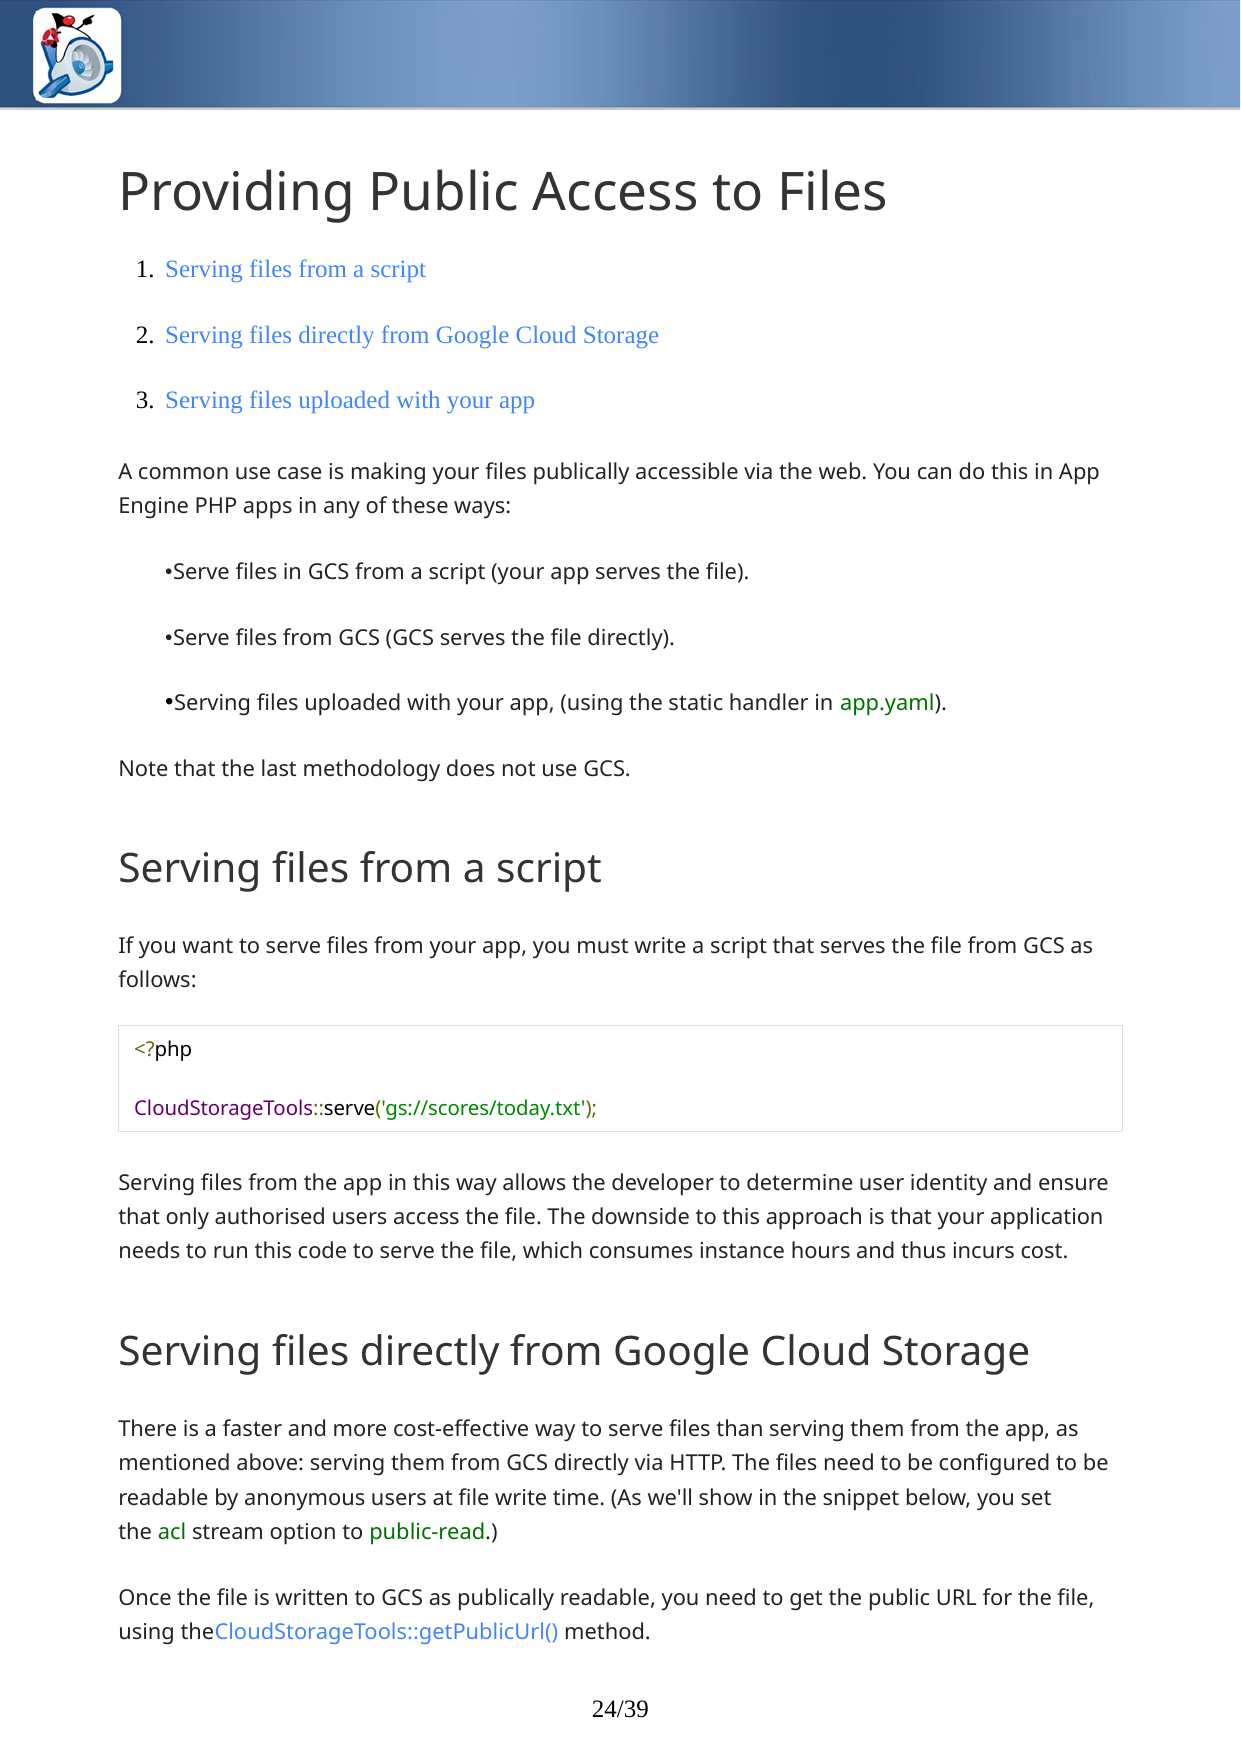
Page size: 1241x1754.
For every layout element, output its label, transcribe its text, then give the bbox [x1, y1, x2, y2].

text There is a faster and more cost-effective way to serve files than serving them from the app, as mentioned above: serving them from GCS directly via HTTP. The files need to be configured to be readable by anonymous users at file write time. (As we'll show in the snippet below, you set the acl stream option to public-read.) [118, 1408, 1122, 1546]
list Serving files directly from Google Cloud Storage [136, 320, 1106, 348]
subtitle Serving files directly from Google Cloud Storage [118, 1322, 1122, 1377]
text CloudStorageTools::serve('gs://scores/today.txt'); [119, 1084, 1122, 1131]
list Serve files in GCS from a script (your app serves the file). [118, 551, 1106, 586]
list Serving files uploaded with your app [136, 386, 1106, 414]
text A common use case is making your files publically accessible via the web. You can do this in App Engine PHP apps in any of these ways: [118, 451, 1122, 520]
text <?php [119, 1026, 1122, 1062]
text Note that the last methodology does not use GCS. [118, 748, 1122, 782]
list Serving files from a script [136, 254, 1106, 283]
list Serving files uploaded with your app, (using the static handler in app.yaml). [118, 682, 1106, 717]
picture [0, 0, 1241, 110]
text If you want to serve files from your app, you must write a script that serves the file from GCS as follows: [118, 925, 1122, 994]
subtitle Providing Public Access to Files [118, 153, 1122, 226]
subtitle Serving files from a script [118, 839, 1122, 894]
text Once the file is written to GCS as publically readable, you need to get the public URL for the file, using theCloudStorageTools::getPublicUrl() method. [118, 1577, 1122, 1646]
list Serve files from GCS (GCS serves the file directly). [118, 617, 1106, 651]
text Serving files from the app in this way allows the developer to determine user identity and ensure that only authorised users access the file. The downside to this approach is that your application needs to run this code to serve the file, which consumes instance hours and thus incurs cost. [118, 1162, 1122, 1265]
